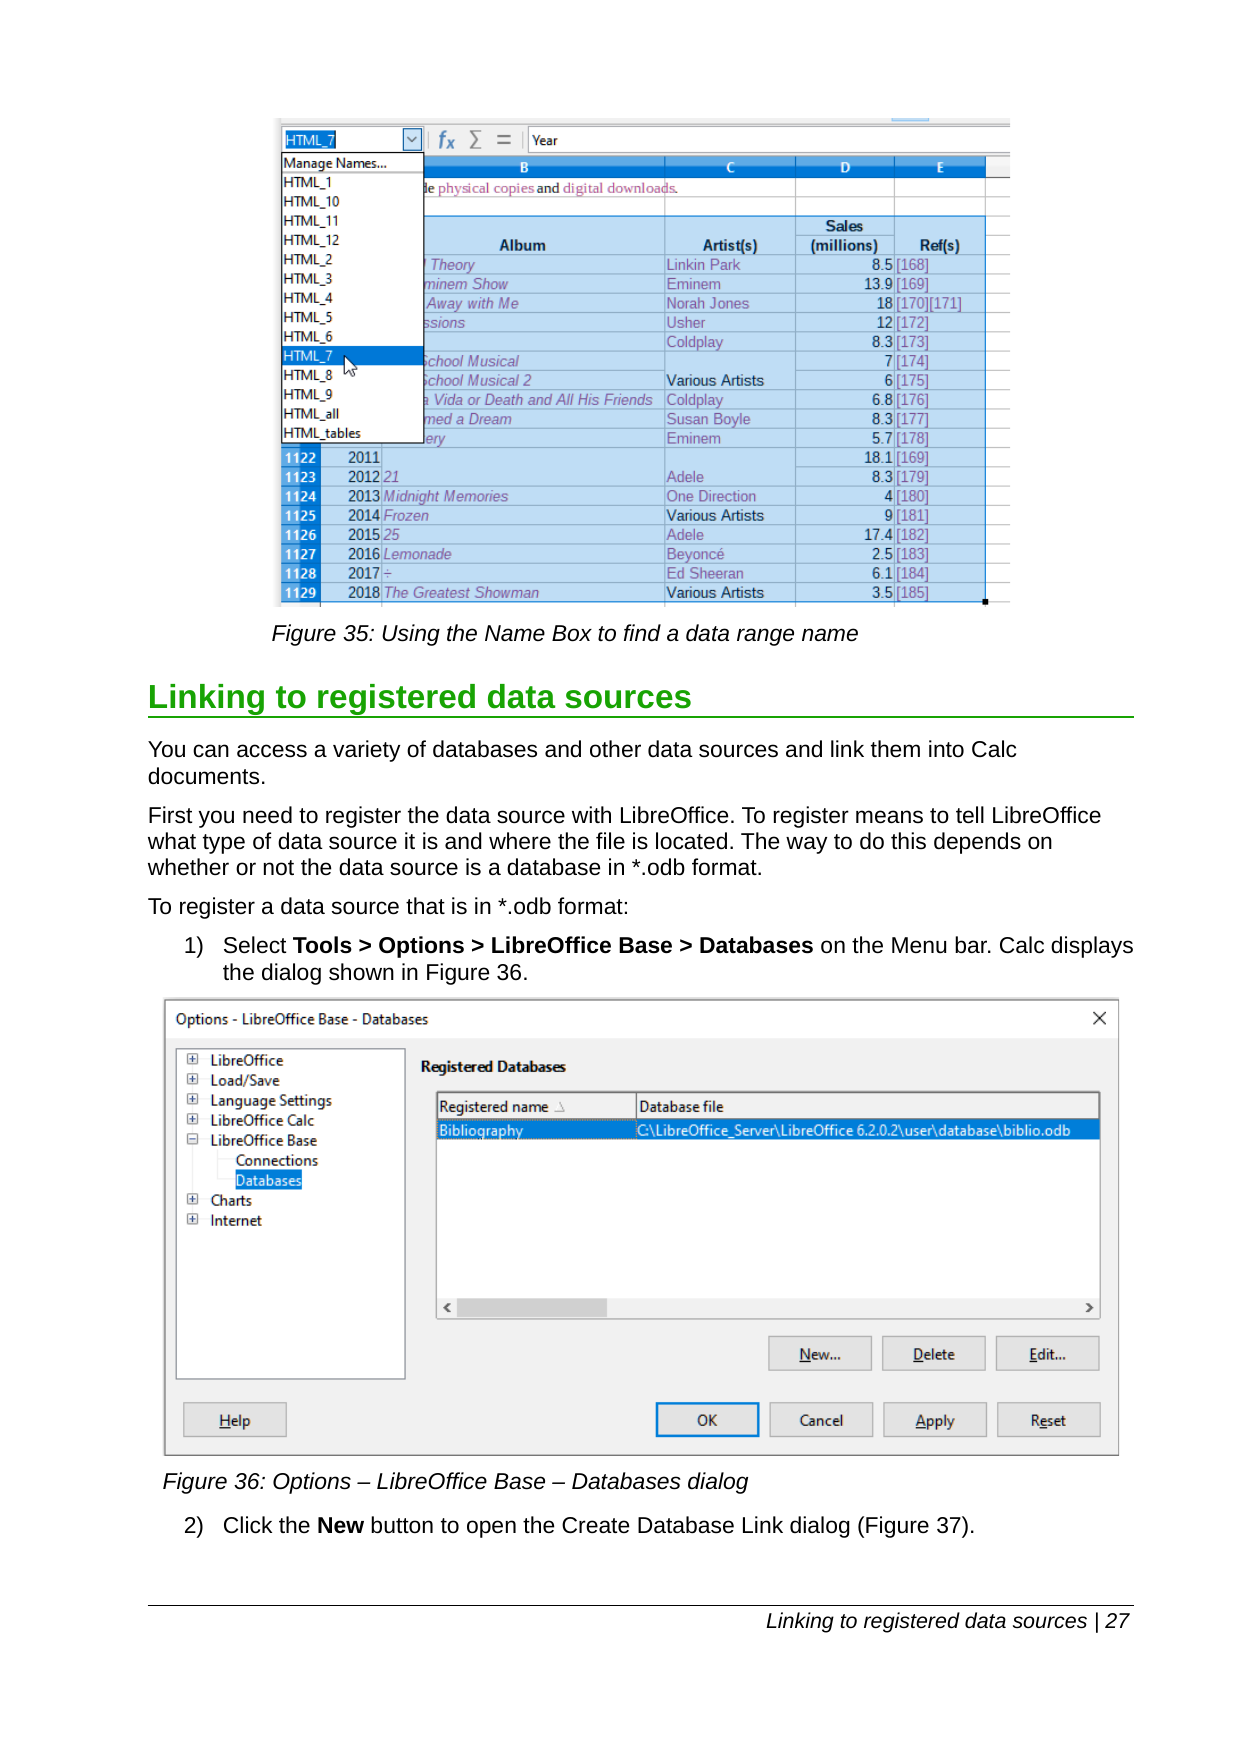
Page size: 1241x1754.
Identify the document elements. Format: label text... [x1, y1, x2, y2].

list Click the New button to open the Create Database Link dialog (Figure 37). [204, 1512, 1134, 1539]
text You can access a variety of databases and other data sources and link them into Calc documents. [148, 736, 1134, 789]
text Figure 36: Options – LibreOffice Base – Databases dialog [162, 1468, 1119, 1494]
text First you need to register the data source with LibreOffice. To register means to tell LibreOffice what type of data source it is and where the file is located. The way to do this depends on whether or not the data source is a database in *.odb format. [148, 802, 1134, 881]
picture [271, 118, 1011, 607]
subtitle Linking to registered data sources [148, 677, 1134, 716]
text Figure 35: Using the Name Box to find a data range name [271, 619, 1010, 646]
list Select Tools > Options > LibreOffice Base > Databases on the Menu bar. Calc displays the dialog shown in Figure 36. [204, 932, 1134, 985]
picture [162, 997, 1120, 1456]
list To register a data source that is in *.odb format: [148, 893, 1134, 919]
